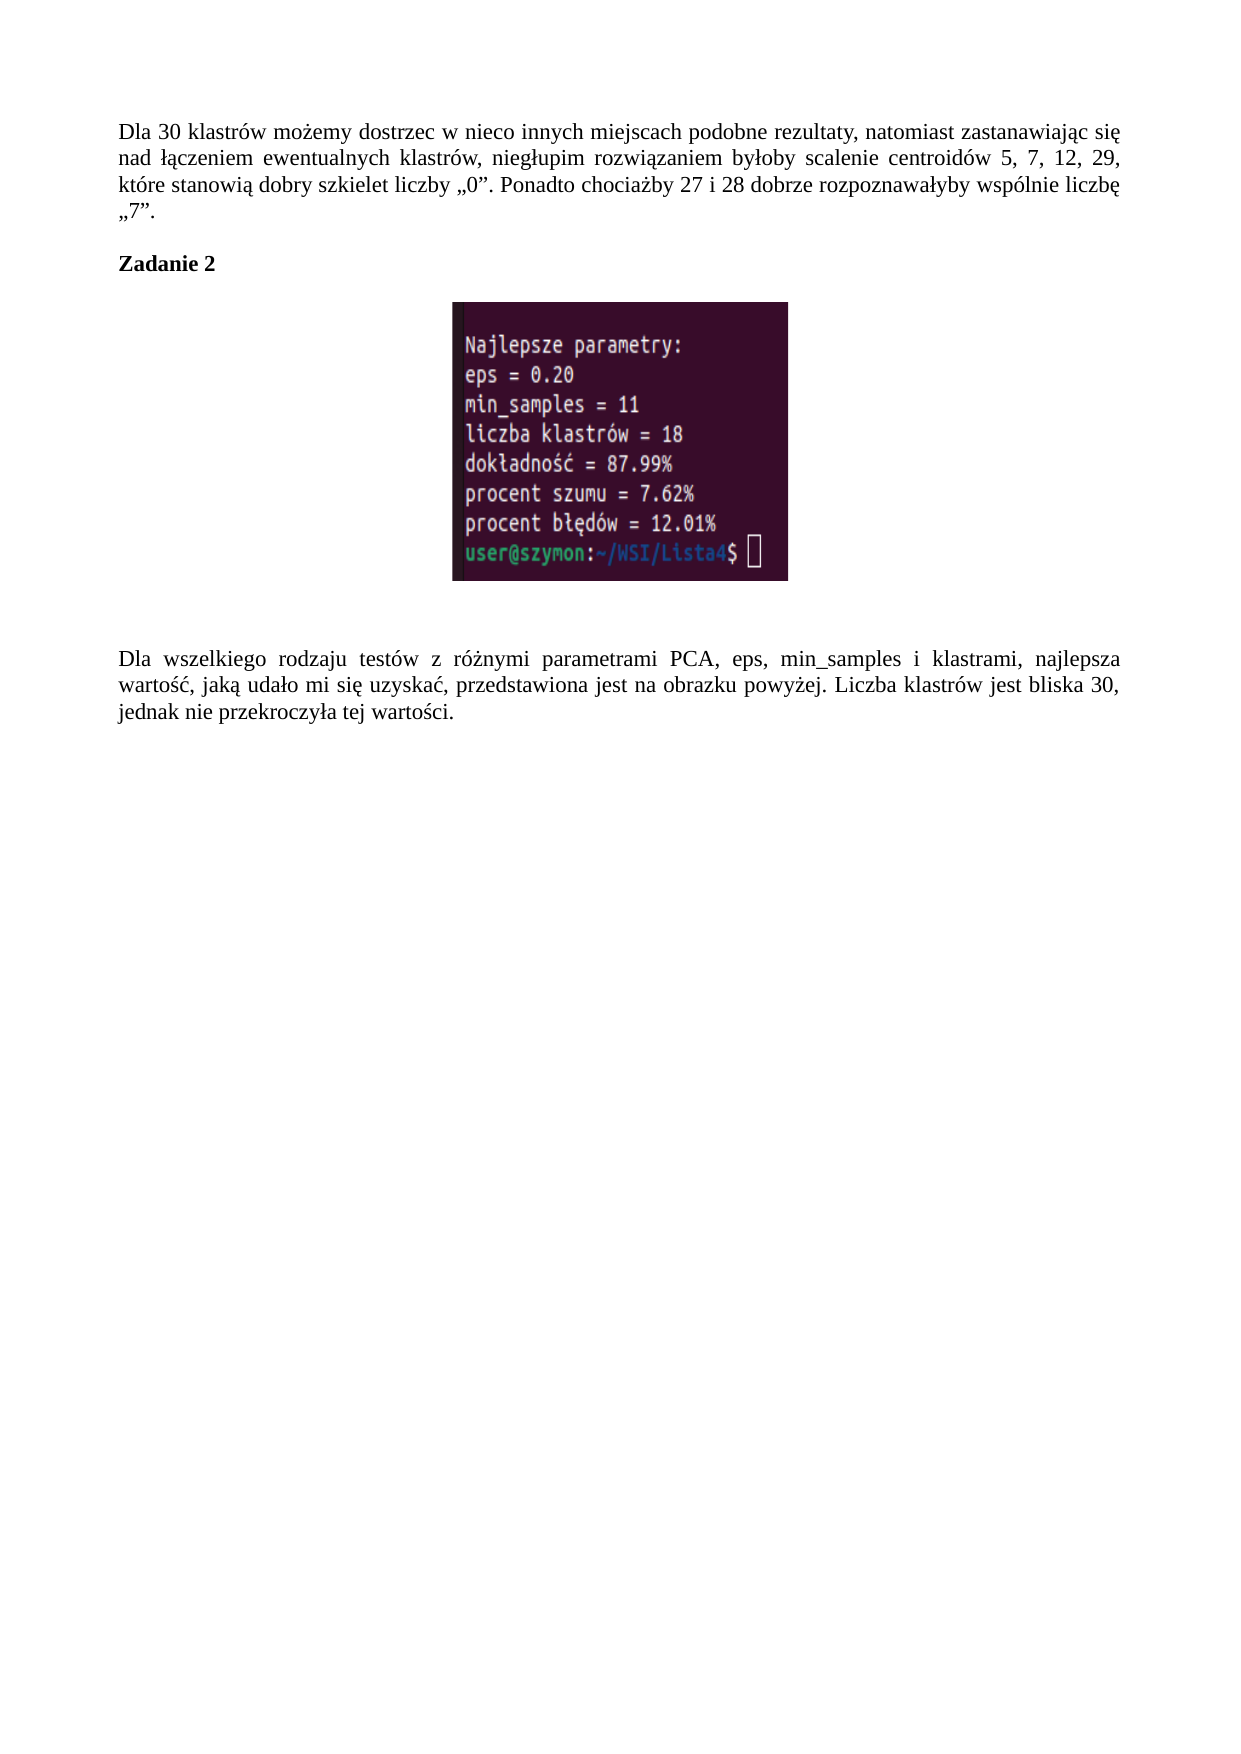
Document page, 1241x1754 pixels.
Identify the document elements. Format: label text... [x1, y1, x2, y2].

text Zadanie 2 [118, 250, 1122, 276]
picture [452, 302, 789, 581]
text Dla 30 klastrów możemy dostrzec w nieco innych miejscach podobne rezultaty, natomiast zastanawiając się nad łączeniem ewentualnych klastrów, niegłupim rozwiązaniem byłoby scalenie centroidów 5, 7, 12, 29, które stanowią dobry szkielet liczby „0”. Ponadto chociażby 27 i 28 dobrze rozpoznawałyby wspólnie liczbę „7”. [118, 118, 1122, 223]
text Dla wszelkiego rodzaju testów z różnymi parametrami PCA, eps, min_samples i klastrami, najlepsza wartość, jaką udało mi się uzyskać, przedstawiona jest na obrazku powyżej. Liczba klastrów jest bliska 30, jednak nie przekroczyła tej wartości. [118, 645, 1122, 724]
